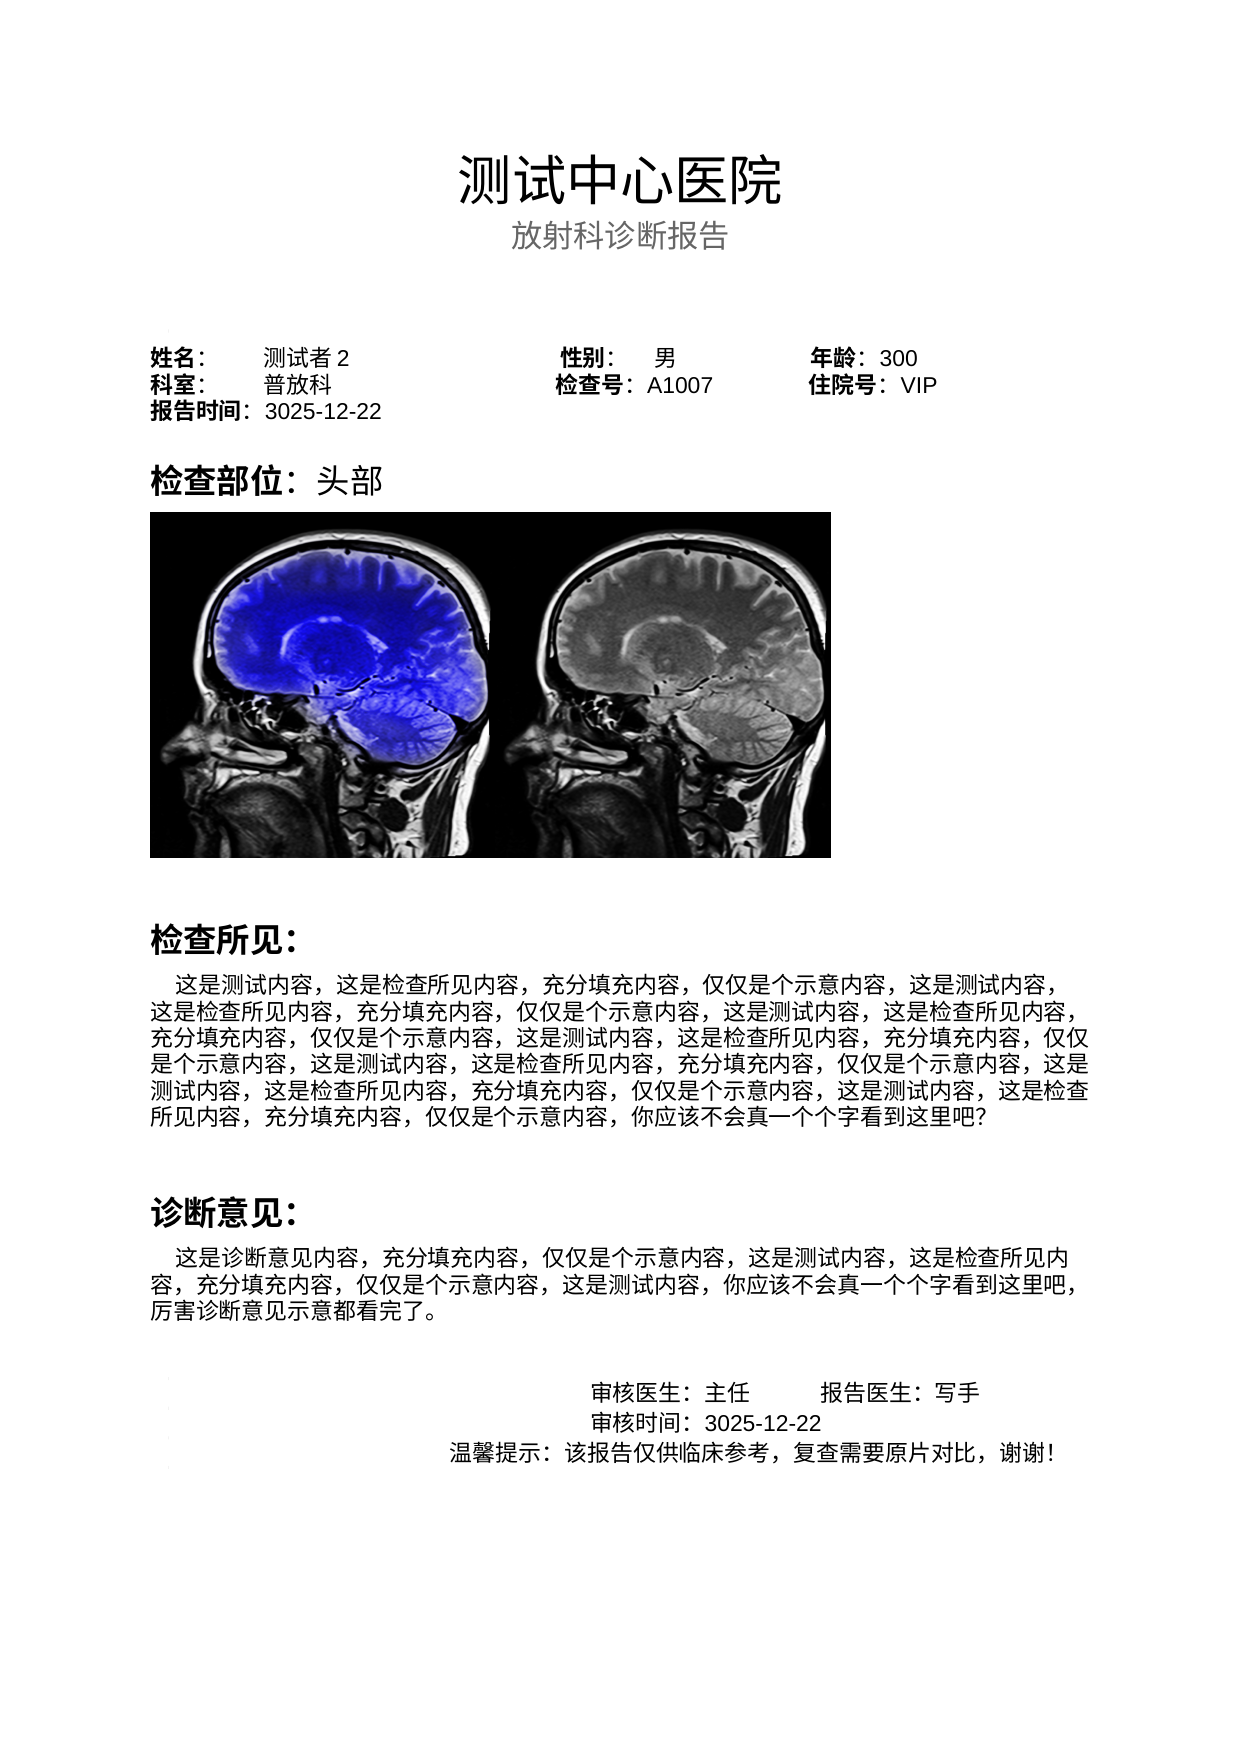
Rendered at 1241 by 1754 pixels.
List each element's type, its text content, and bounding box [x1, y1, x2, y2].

text 这是诊断意见内容，充分填充内容，仅仅是个示意内容，这是测试内容，这是检查所见内容，充分填充内容，仅仅是个示意内容，这是测试内容，你应该不会真一个个字看到这里吧，厉害诊断意见示意都看完了。 [150, 1245, 1090, 1324]
text 审核时间：3025-12-22 [150, 1410, 1090, 1436]
text 审核医生：主任 报告医生：写手 [150, 1380, 1090, 1407]
text 科室： 普放科 检查号：A1007 住院号：VIP [150, 372, 1090, 398]
subtitle 诊断意见： [150, 1194, 1090, 1233]
subtitle 检查部位：头部 [150, 462, 1090, 500]
subtitle 检查所见： [150, 921, 1090, 960]
text 这是测试内容，这是检查所见内容，充分填充内容，仅仅是个示意内容，这是测试内容，这是检查所见内容，充分填充内容，仅仅是个示意内容，这是测试内容，这是检查所见内容，充分填充内容，仅仅是个示意内容，这是测试内容，这是检查所见内容，充分填充内容，仅仅是个示意内容，这是测试内容，这是检查所见内容，充分填充内容，仅仅是个示意内容，这是测试内容，这是检查所见内容，充分填充内容，仅仅是个示意内容，这是测试内容，这是检查所见内容，充分填充内容，仅仅是个示意内容，你应该不会真一个个字看到这里吧？ [150, 972, 1090, 1131]
text 姓名： 测试者2 性别： 男 年龄：300 [150, 345, 1090, 372]
picture [150, 512, 831, 858]
text 报告时间：3025-12-22 [150, 398, 1090, 424]
text 温馨提示：该报告仅供临床参考，复查需要原片对比，谢谢！ [150, 1439, 1090, 1466]
title 测试中心医院 [150, 150, 1090, 212]
subtitle 放射科诊断报告 [150, 218, 1090, 254]
